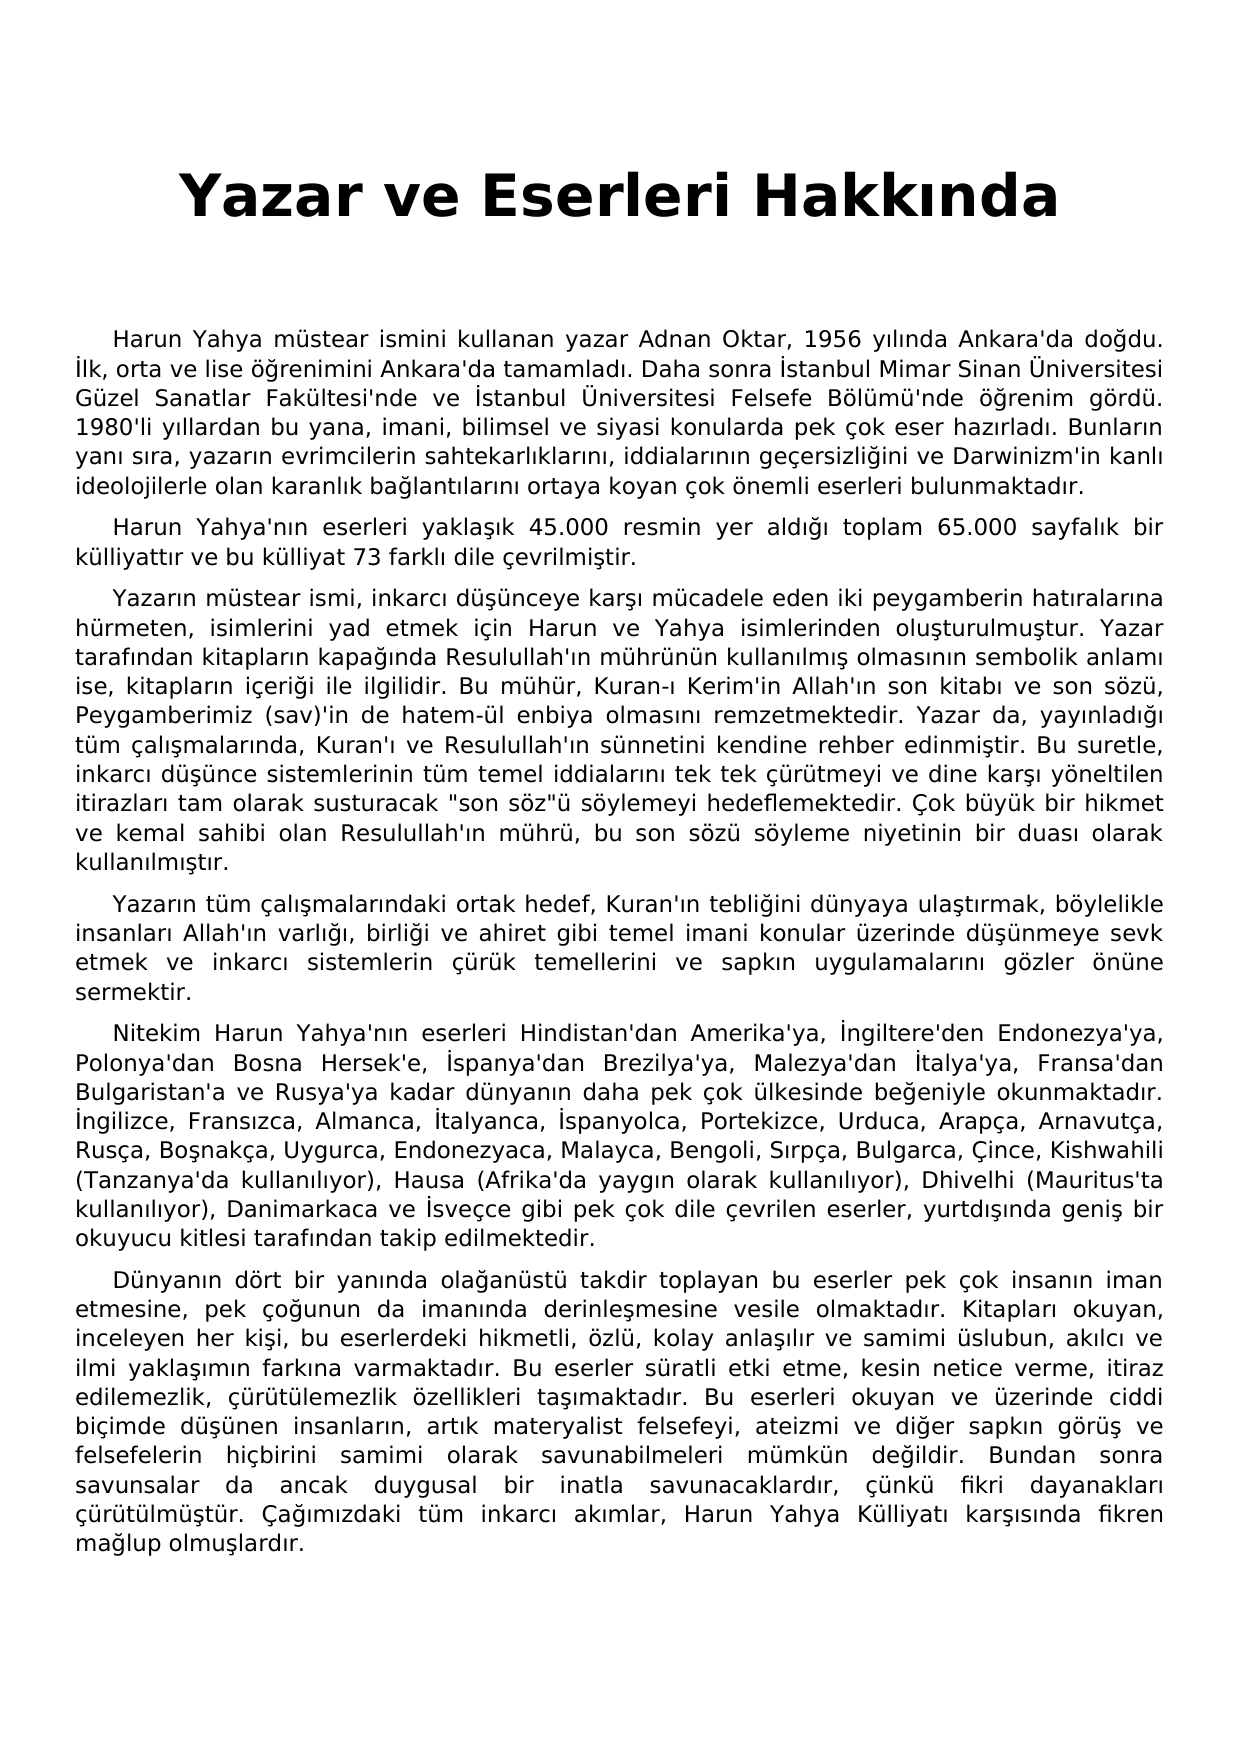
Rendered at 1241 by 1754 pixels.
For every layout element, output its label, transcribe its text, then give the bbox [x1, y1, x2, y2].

text Dünyanın dört bir yanında olağanüstü takdir toplayan bu eserler pek çok insanın iman etmesine, pek çoğunun da imanında derinleşmesine vesile olmaktadır. Kitapları okuyan, inceleyen her kişi, bu eserlerdeki hikmetli, özlü, kolay anlaşılır ve samimi üslubun, akılcı ve ilmi yaklaşımın farkına varmaktadır. Bu eserler süratli etki etme, kesin netice verme, itiraz edilemezlik, çürütülemezlik özellikleri taşımaktadır. Bu eserleri okuyan ve üzerinde ciddi biçimde düşünen insanların, artık materyalist felsefeyi, ateizmi ve diğer sapkın görüş ve felsefelerin hiçbirini samimi olarak savunabilmeleri mümkün değildir. Bundan sonra savunsalar da ancak duygusal bir inatla savunacaklardır, çünkü fikri dayanakları çürütülmüştür. Çağımızdaki tüm inkarcı akımlar, Harun Yahya Külliyatı karşısında fikren mağlup olmuşlardır. [75, 1267, 1165, 1557]
text Yazarın tüm çalışmalarındaki ortak hedef, Kuran'ın tebliğini dünyaya ulaştırmak, böylelikle insanları Allah'ın varlığı, birliği ve ahiret gibi temel imani konular üzerinde düşünmeye sevk etmek ve inkarcı sistemlerin çürük temellerini ve sapkın uygulamalarını gözler önüne sermektir. [75, 891, 1165, 1005]
text Harun Yahya'nın eserleri yaklaşık 45.000 resmin yer aldığı toplam 65.000 sayfalık bir külliyattır ve bu külliyat 73 farklı dile çevrilmiştir. [75, 514, 1165, 571]
text Harun Yahya müstear ismini kullanan yazar Adnan Oktar, 1956 yılında Ankara'da doğdu. İlk, orta ve lise öğrenimini Ankara'da tamamladı. Daha sonra İstanbul Mimar Sinan Üniversitesi Güzel Sanatlar Fakültesi'nde ve İstanbul Üniversitesi Felsefe Bölümü'nde öğrenim gördü. 1980'li yıllardan bu yana, imani, bilimsel ve siyasi konularda pek çok eser hazırladı. Bunların yanı sıra, yazarın evrimcilerin sahtekarlıklarını, iddialarının geçersizliğini ve Darwinizm'in kanlı ideolojilerle olan karanlık bağlantılarını ortaya koyan çok önemli eserleri bulunmaktadır. [75, 326, 1165, 499]
text Nitekim Harun Yahya'nın eserleri Hindistan'dan Amerika'ya, İngiltere'den Endonezya'ya, Polonya'dan Bosna Hersek'e, İspanya'dan Brezilya'ya, Malezya'dan İtalya'ya, Fransa'dan Bulgaristan'a ve Rusya'ya kadar dünyanın daha pek çok ülkesinde beğeniyle okunmaktadır. İngilizce, Fransızca, Almanca, İtalyanca, İspanyolca, Portekizce, Urduca, Arapça, Arnavutça, Rusça, Boşnakça, Uygurca, Endonezyaca, Malayca, Bengoli, Sırpça, Bulgarca, Çince, Kishwahili (Tanzanya'da kullanılıyor), Hausa (Afrika'da yaygın olarak kullanılıyor), Dhivelhi (Mauritus'ta kullanılıyor), Danimarkaca ve İsveçce gibi pek çok dile çevrilen eserler, yurtdışında geniş bir okuyucu kitlesi tarafından takip edilmektedir. [75, 1020, 1165, 1252]
text Yazarın müstear ismi, inkarcı düşünceye karşı mücadele eden iki peygamberin hatıralarına hürmeten, isimlerini yad etmek için Harun ve Yahya isimlerinden oluşturulmuştur. Yazar tarafından kitapların kapağında Resulullah'ın mührünün kullanılmış olmasının sembolik anlamı ise, kitapların içeriği ile ilgilidir. Bu mühür, Kuran-ı Kerim'in Allah'ın son kitabı ve son sözü, Peygamberimiz (sav)'in de hatem-ül enbiya olmasını remzetmektedir. Yazar da, yayınladığı tüm çalışmalarında, Kuran'ı ve Resulullah'ın sünnetini kendine rehber edinmiştir. Bu suretle, inkarcı düşünce sistemlerinin tüm temel iddialarını tek tek çürütmeyi ve dine karşı yöneltilen itirazları tam olarak susturacak "son söz"ü söylemeyi hedeflemektedir. Çok büyük bir hikmet ve kemal sahibi olan Resulullah'ın mührü, bu son sözü söyleme niyetinin bir duası olarak kullanılmıştır. [75, 586, 1165, 876]
subtitle Yazar ve Eserleri Hakkında [75, 162, 1165, 230]
